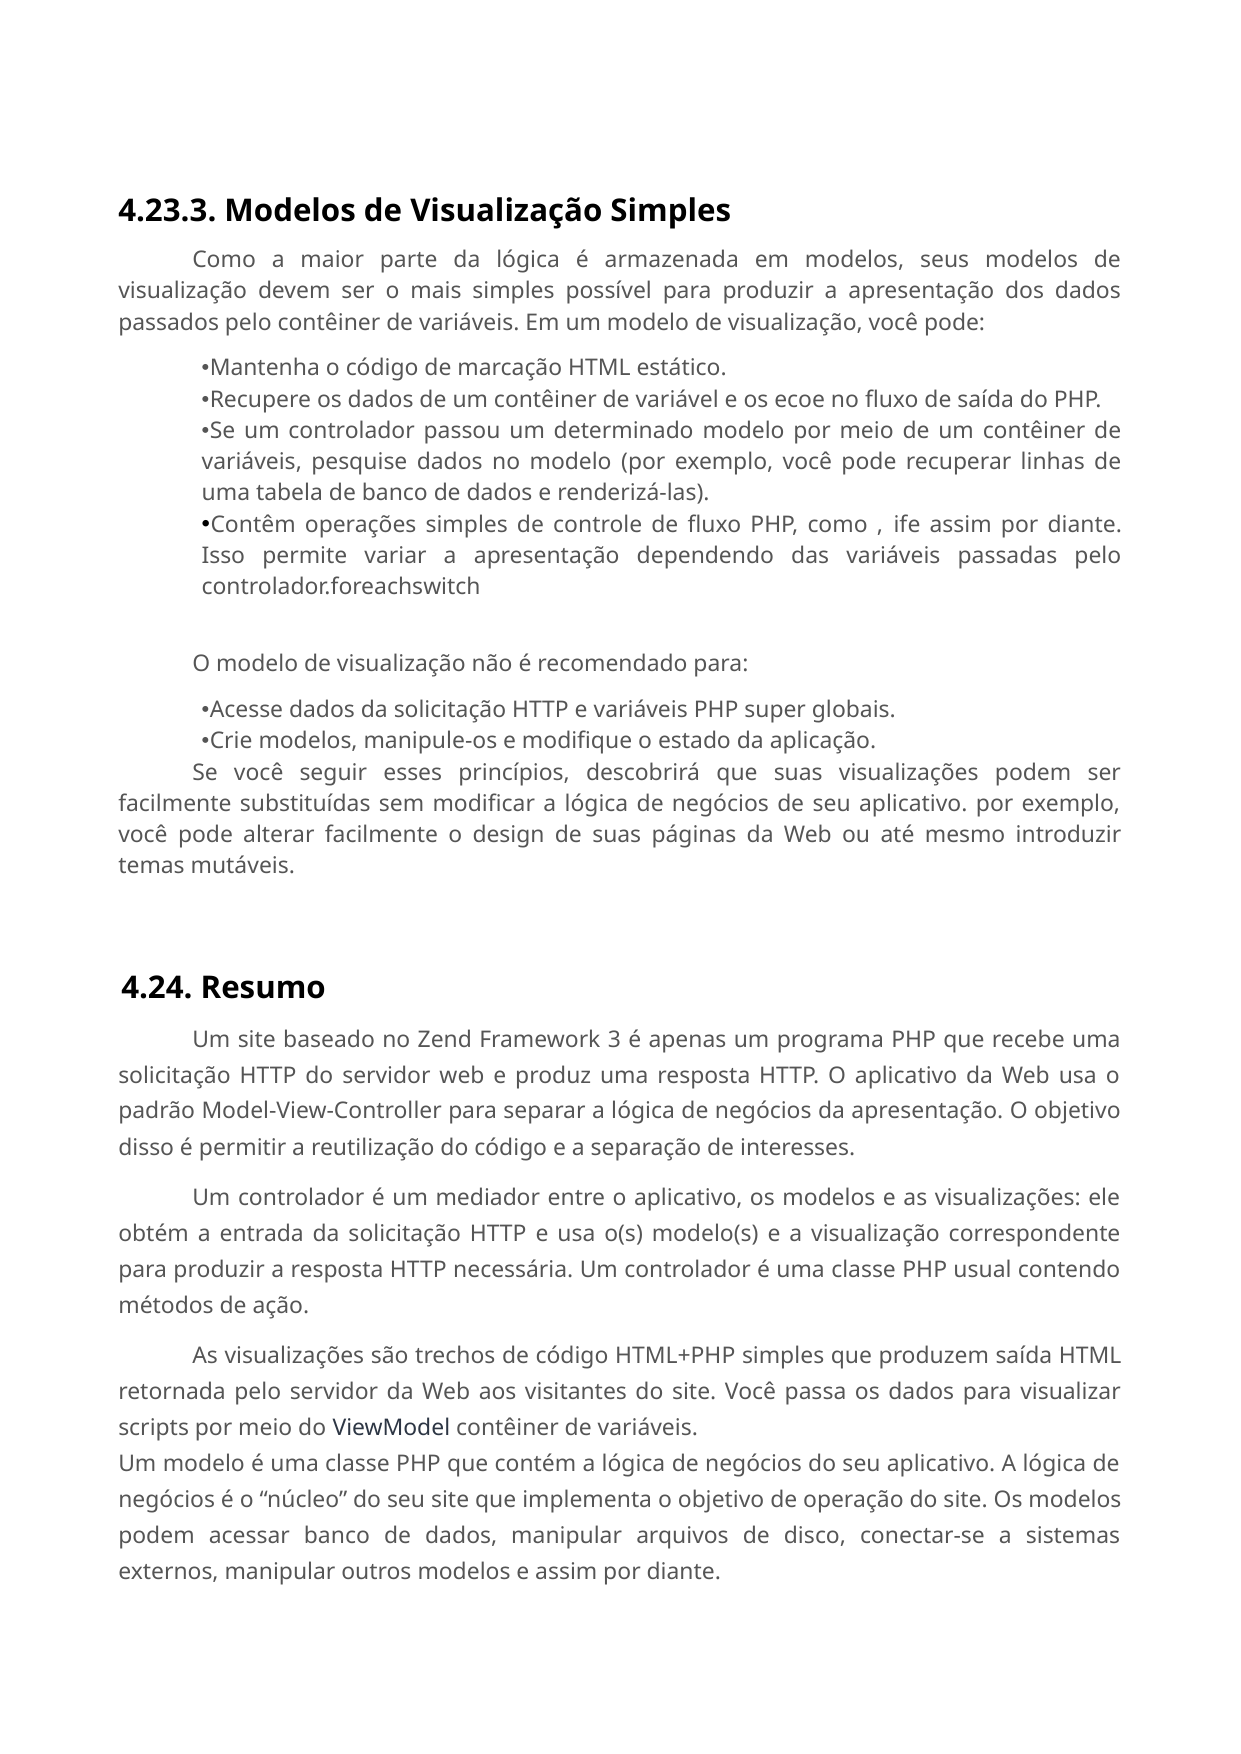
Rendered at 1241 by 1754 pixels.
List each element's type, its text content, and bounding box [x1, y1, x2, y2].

text Um site baseado no Zend Framework 3 é apenas um programa PHP que recebe uma solicitação HTTP do servidor web e produz uma resposta HTTP. O aplicativo da Web usa o padrão Model-View-Controller para separar a lógica de negócios da apresentação. O objetivo disso é permitir a reutilização do código e a separação de interesses. [118, 1023, 1122, 1162]
text Como a maior parte da lógica é armazenada em modelos, seus modelos de visualização devem ser o mais simples possível para produzir a apresentação dos dados passados pelo contêiner de variáveis. Em um modelo de visualização, você pode: [118, 243, 1122, 337]
list Crie modelos, manipule-os e modifique o estado da aplicação. [118, 724, 1122, 755]
list Acesse dados da solicitação HTTP e variáveis PHP super globais. [118, 693, 1122, 724]
list Mantenha o código de marcação HTML estático. [118, 351, 1122, 382]
subtitle 4.23.3. Modelos de Visualização Simples [118, 188, 1122, 230]
list Contêm operações simples de controle de fluxo PHP, como , ife assim por diante. Isso permite variar a apresentação dependendo das variáveis passadas pelo controlador.foreachswitch [118, 507, 1122, 601]
text Se você seguir esses princípios, descobrirá que suas visualizações podem ser facilmente substituídas sem modificar a lógica de negócios de seu aplicativo. por exemplo, você pode alterar facilmente o design de suas páginas da Web ou até mesmo introduzir temas mutáveis. [118, 755, 1122, 880]
text As visualizações são trechos de código HTML+PHP simples que produzem saída HTML retornada pelo servidor da Web aos visitantes do site. Você passa os dados para visualizar scripts por meio do ViewModel contêiner de variáveis. [118, 1339, 1122, 1442]
text Um controlador é um mediador entre o aplicativo, os modelos e as visualizações: ele obtém a entrada da solicitação HTTP e usa o(s) modelo(s) e a visualização correspondente para produzir a resposta HTTP necessária. Um controlador é uma classe PHP usual contendo métodos de ação. [118, 1181, 1122, 1320]
subtitle 4.24. Resumo [118, 962, 1122, 1010]
text O modelo de visualização não é recomendado para: [118, 647, 1122, 678]
list Se um controlador passou um determinado modelo por meio de um contêiner de variáveis, pesquise dados no modelo (por exemplo, você pode recuperar linhas de uma tabela de banco de dados e renderizá-las). [118, 414, 1122, 507]
list Recupere os dados de um contêiner de variável e os ecoe no fluxo de saída do PHP. [118, 382, 1122, 414]
text Um modelo é uma classe PHP que contém a lógica de negócios do seu aplicativo. A lógica de negócios é o “núcleo” do seu site que implementa o objetivo de operação do site. Os modelos podem acessar banco de dados, manipular arquivos de disco, conectar-se a sistemas externos, manipular outros modelos e assim por diante. [118, 1447, 1122, 1586]
